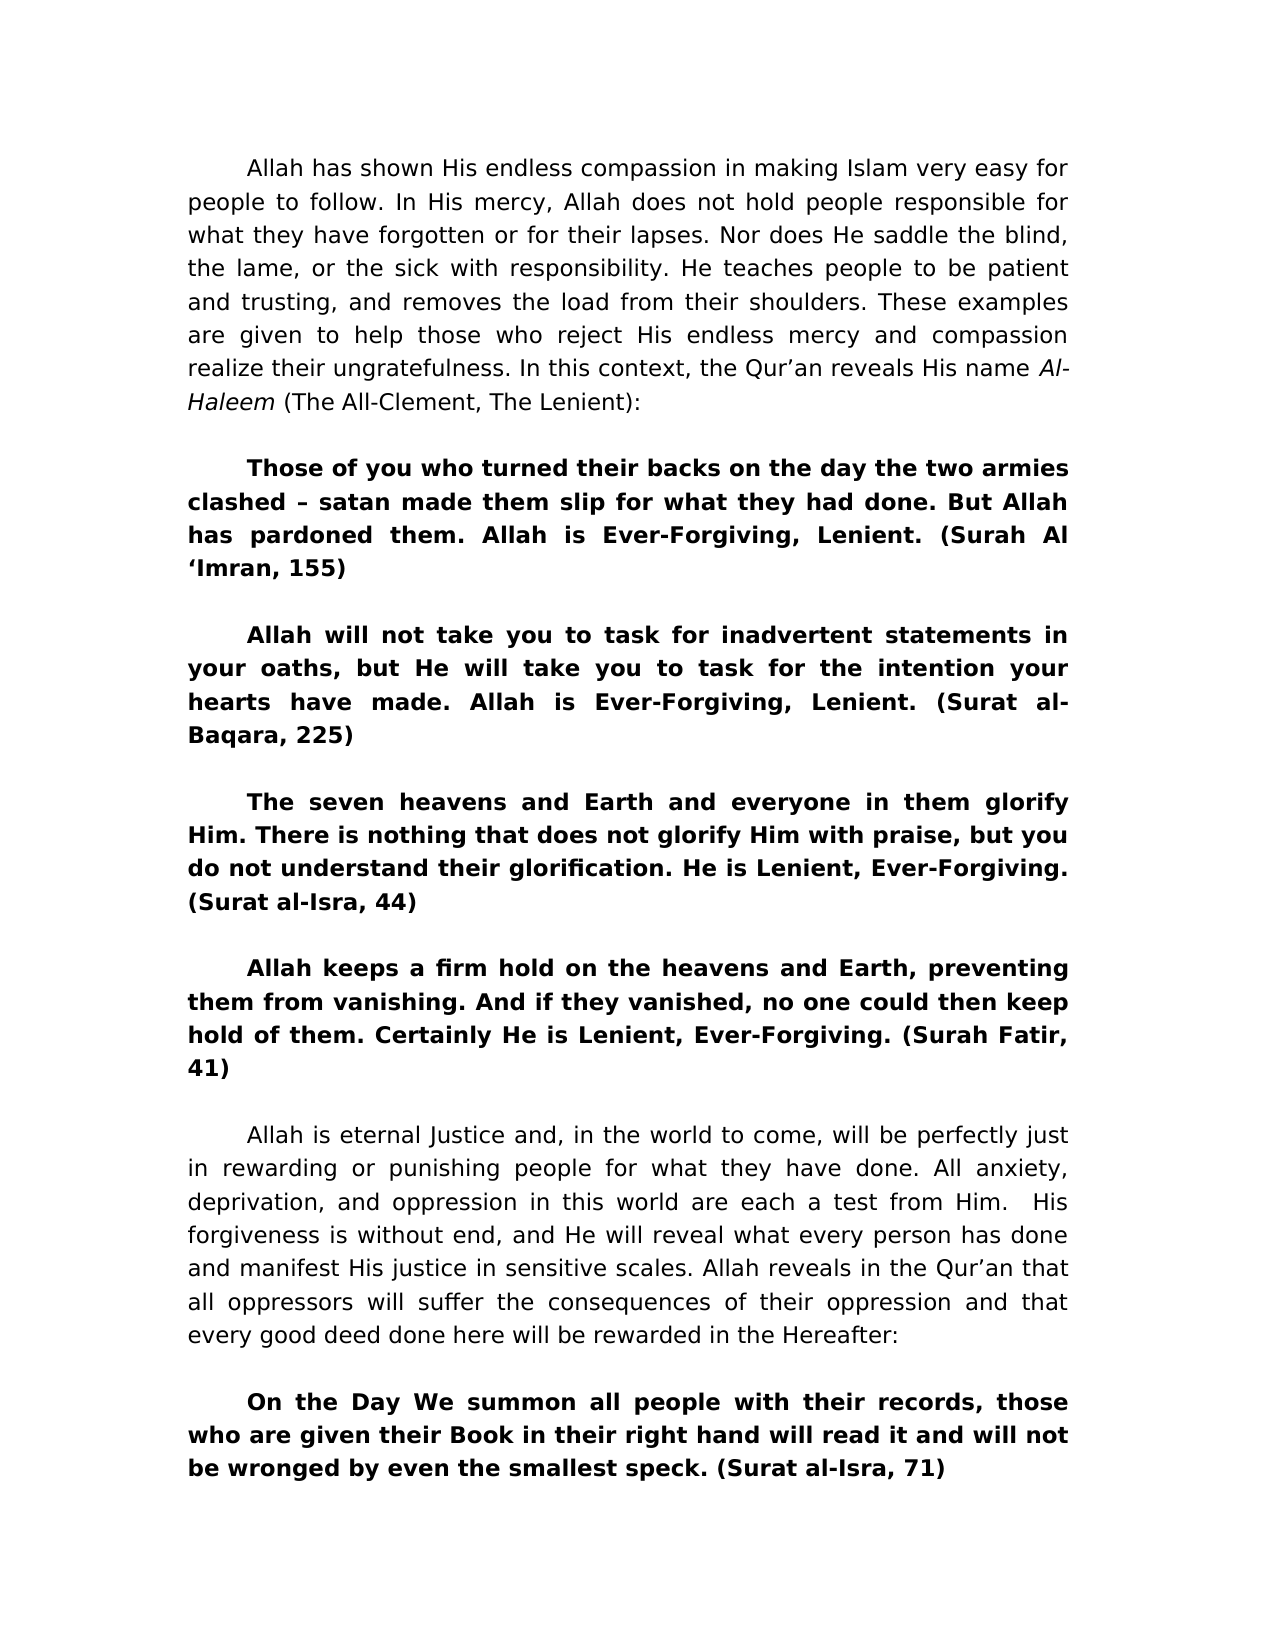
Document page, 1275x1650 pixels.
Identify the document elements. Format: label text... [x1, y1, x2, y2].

text The seven heavens and Earth and everyone in them glorify Him. There is nothing that does not glorify Him with praise, but you do not understand their glorification. He is Lenient, Ever-Forgiving. (Surat al-Isra, 44) [187, 783, 1070, 917]
text Allah keeps a firm hold on the heavens and Earth, preventing them from vanishing. And if they vanished, no one could then keep hold of them. Certainly He is Lenient, Ever-Forgiving. (Surah Fatir, 41) [187, 950, 1070, 1083]
text Allah will not take you to task for inadvertent statements in your oaths, but He will take you to task for the intention your hearts have made. Allah is Ever-Forgiving, Lenient. (Surat al-Baqara, 225) [187, 617, 1070, 750]
text Allah is eternal Justice and, in the world to come, will be perfectly just in rewarding or punishing people for what they have done. All anxiety, deprivation, and oppression in this world are each a test from Him. His forgiveness is without end, and He will reveal what every person has done and manifest His justice in sensitive scales. Allah reveals in the Qur’an that all oppressors will suffer the consequences of their oppression and that every good deed done here will be rewarded in the Hereafter: [187, 1117, 1070, 1350]
text Those of you who turned their backs on the day the two armies clashed – satan made them slip for what they had done. But Allah has pardoned them. Allah is Ever-Forgiving, Lenient. (Surah Al ‘Imran, 155) [187, 450, 1070, 583]
text On the Day We summon all people with their records, those who are given their Book in their right hand will read it and will not be wronged by even the smallest speck. (Surat al-Isra, 71) [187, 1383, 1070, 1483]
text Allah has shown His endless compassion in making Islam very easy for people to follow. In His mercy, Allah does not hold people responsible for what they have forgotten or for their lapses. Nor does He saddle the blind, the lame, or the sick with responsibility. He teaches people to be patient and trusting, and removes the load from their shoulders. These examples are given to help those who reject His endless mercy and compassion realize their ungratefulness. In this context, the Qur’an reveals His name Al-Haleem (The All-Clement, The Lenient): [187, 150, 1070, 417]
